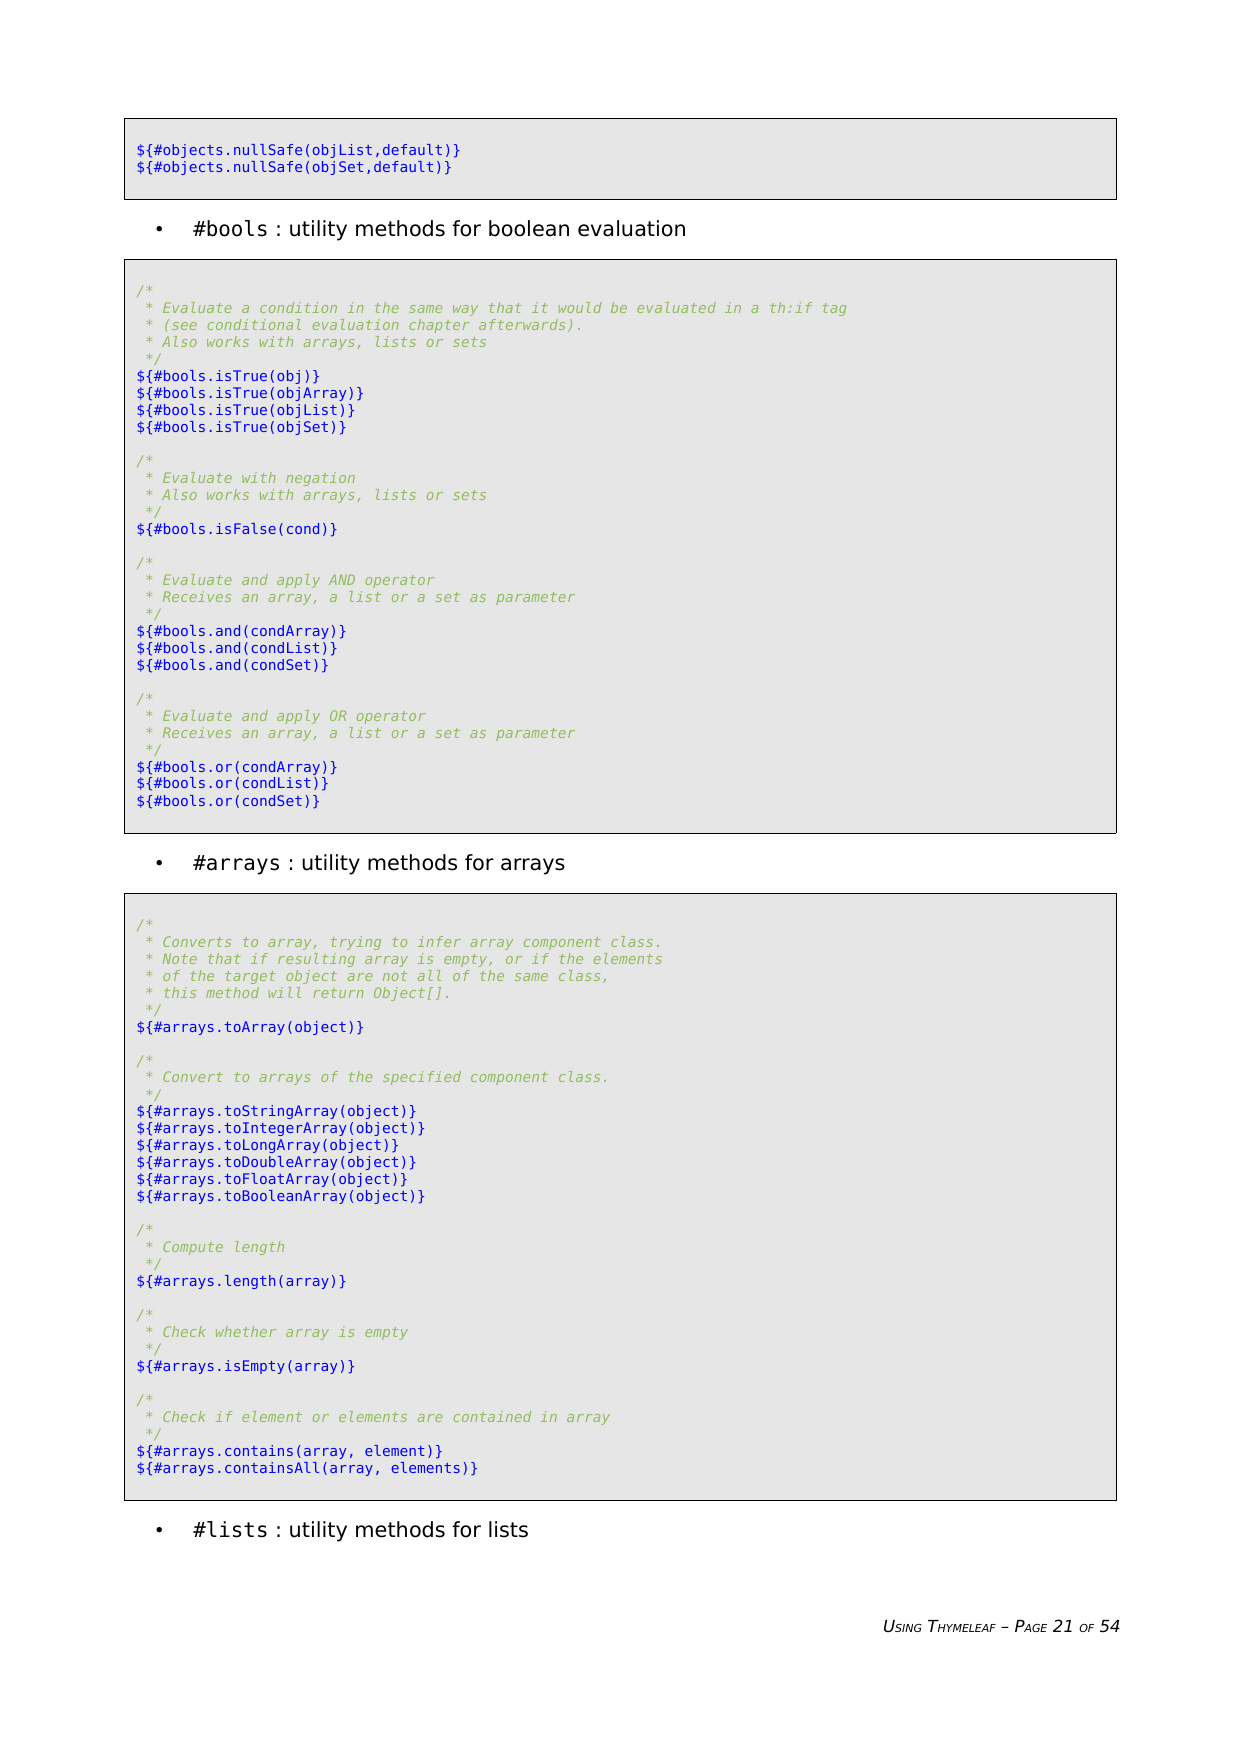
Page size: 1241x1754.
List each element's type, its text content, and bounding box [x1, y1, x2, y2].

list #lists : utility methods for lists [156, 1518, 1122, 1543]
text /* * Converts to array, trying to infer array component class. * Note that if resulting array is empty, or if the elements * of the target object are not all of the same class, * this method will return Object[]. */ ${#arrays.toArray(object)} /* * Convert to arrays of the specified component class. */ ${#arrays.toStringArray(object)} ${#arrays.toIntegerArray(object)} ${#arrays.toLongArray(object)} ${#arrays.toDoubleArray(object)} ${#arrays.toFloatArray(object)} ${#arrays.toBooleanArray(object)} /* * Compute length */ ${#arrays.length(array)} /* * Check whether array is empty */ ${#arrays.isEmpty(array)} /* * Check if element or elements are contained in array */ ${#arrays.contains(array, element)} ${#arrays.containsAll(array, elements)} [125, 894, 1116, 1500]
text /* * Evaluate a condition in the same way that it would be evaluated in a th:if tag * (see conditional evaluation chapter afterwards). * Also works with arrays, lists or sets */ ${#bools.isTrue(obj)} ${#bools.isTrue(objArray)} ${#bools.isTrue(objList)} ${#bools.isTrue(objSet)} /* * Evaluate with negation * Also works with arrays, lists or sets */ ${#bools.isFalse(cond)} /* * Evaluate and apply AND operator * Receives an array, a list or a set as parameter */ ${#bools.and(condArray)} ${#bools.and(condList)} ${#bools.and(condSet)} /* * Evaluate and apply OR operator * Receives an array, a list or a set as parameter */ ${#bools.or(condArray)} ${#bools.or(condList)} ${#bools.or(condSet)} [125, 260, 1116, 833]
text ${#objects.nullSafe(objList,default)} ${#objects.nullSafe(objSet,default)} [125, 119, 1116, 199]
list #bools : utility methods for boolean evaluation [156, 217, 1122, 242]
list #arrays : utility methods for arrays [156, 851, 1122, 875]
